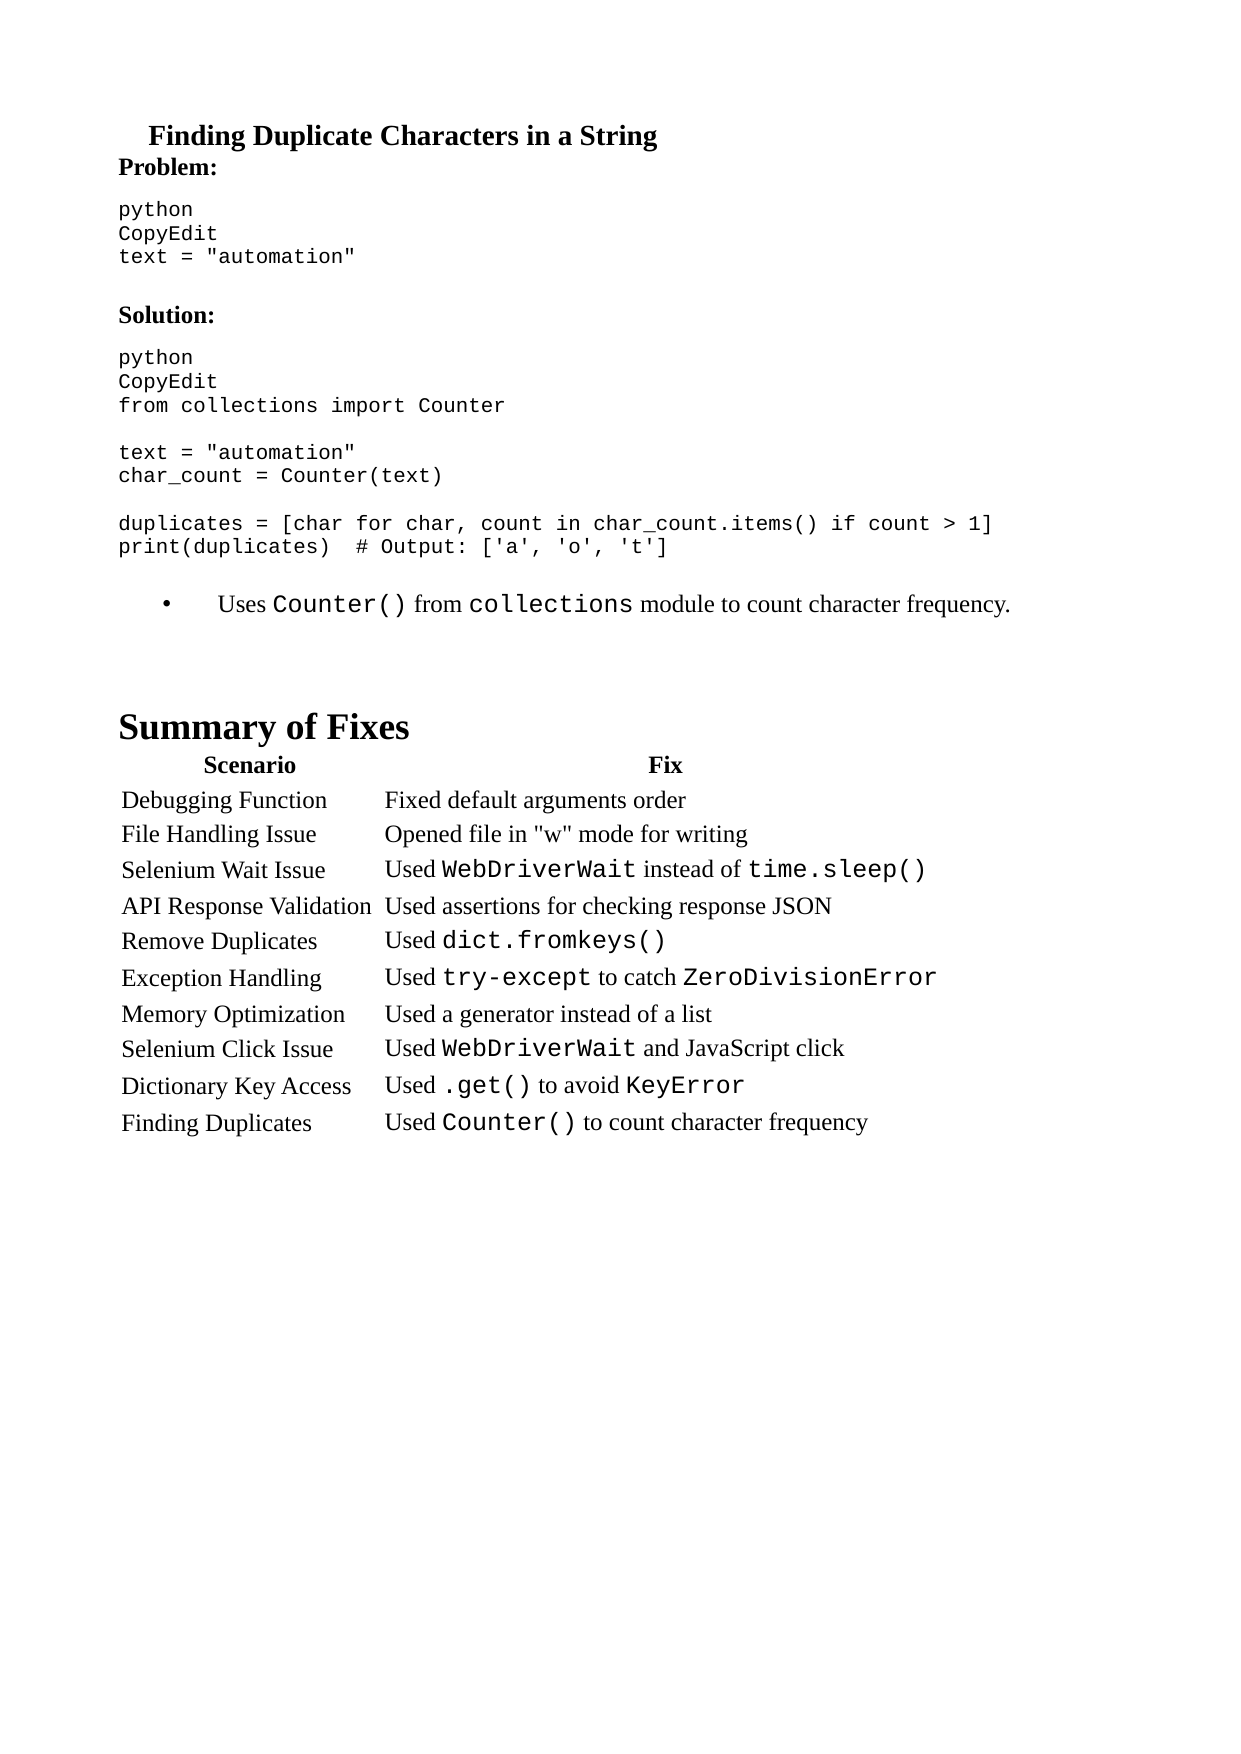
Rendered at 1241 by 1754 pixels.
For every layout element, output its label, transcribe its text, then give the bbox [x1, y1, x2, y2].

list ✅ Uses Counter() from collections module to count character frequency. [162, 589, 1122, 620]
table_cell Selenium Wait Issue [118, 851, 381, 888]
text Problem: [118, 152, 1122, 180]
table_cell Used Counter() to count character frequency [381, 1104, 949, 1140]
table_cell Exception Handling [118, 959, 381, 996]
text Solution: [118, 300, 1122, 328]
text CopyEdit [118, 371, 1122, 394]
table_cell Selenium Click Issue [118, 1030, 381, 1067]
table_cell Used assertions for checking response JSON [381, 888, 949, 922]
table_cell Used WebDriverWait and JavaScript click [381, 1030, 949, 1067]
table_cell File Handling Issue [118, 817, 381, 851]
text text = "automation" [118, 247, 1122, 270]
subtitle 🔟 Finding Duplicate Characters in a String [118, 118, 1122, 152]
table_cell Fixed default arguments order [381, 782, 949, 817]
table_cell Used dict.fromkeys() [381, 923, 949, 959]
table_cell Used a generator instead of a list [381, 996, 949, 1030]
table_cell Used .get() to avoid KeyError [381, 1067, 949, 1104]
table_cell Opened file in "w" mode for writing [381, 817, 949, 851]
table_header Scenario [118, 748, 381, 782]
text text = "automation" [118, 442, 1122, 466]
table_cell Remove Duplicates [118, 923, 381, 959]
text char_count = Counter(text) [118, 466, 1122, 489]
table_cell API Response Validation [118, 888, 381, 922]
text print(duplicates) # Output: ['a', 'o', 't'] [118, 536, 1122, 560]
table_cell Used try-except to catch ZeroDivisionError [381, 959, 949, 996]
text python [118, 199, 1122, 223]
table_header Fix [381, 748, 949, 782]
table_cell Used WebDriverWait instead of time.sleep() [381, 851, 949, 888]
text python [118, 347, 1122, 371]
table_cell Finding Duplicates [118, 1104, 381, 1140]
text from collections import Counter [118, 394, 1122, 418]
text CopyEdit [118, 223, 1122, 247]
table_cell Debugging Function [118, 782, 381, 817]
table_cell Dictionary Key Access [118, 1067, 381, 1104]
subtitle Summary of Fixes [118, 704, 1122, 747]
table_cell Memory Optimization [118, 996, 381, 1030]
text duplicates = [char for char, count in char_count.items() if count > 1] [118, 513, 1122, 536]
